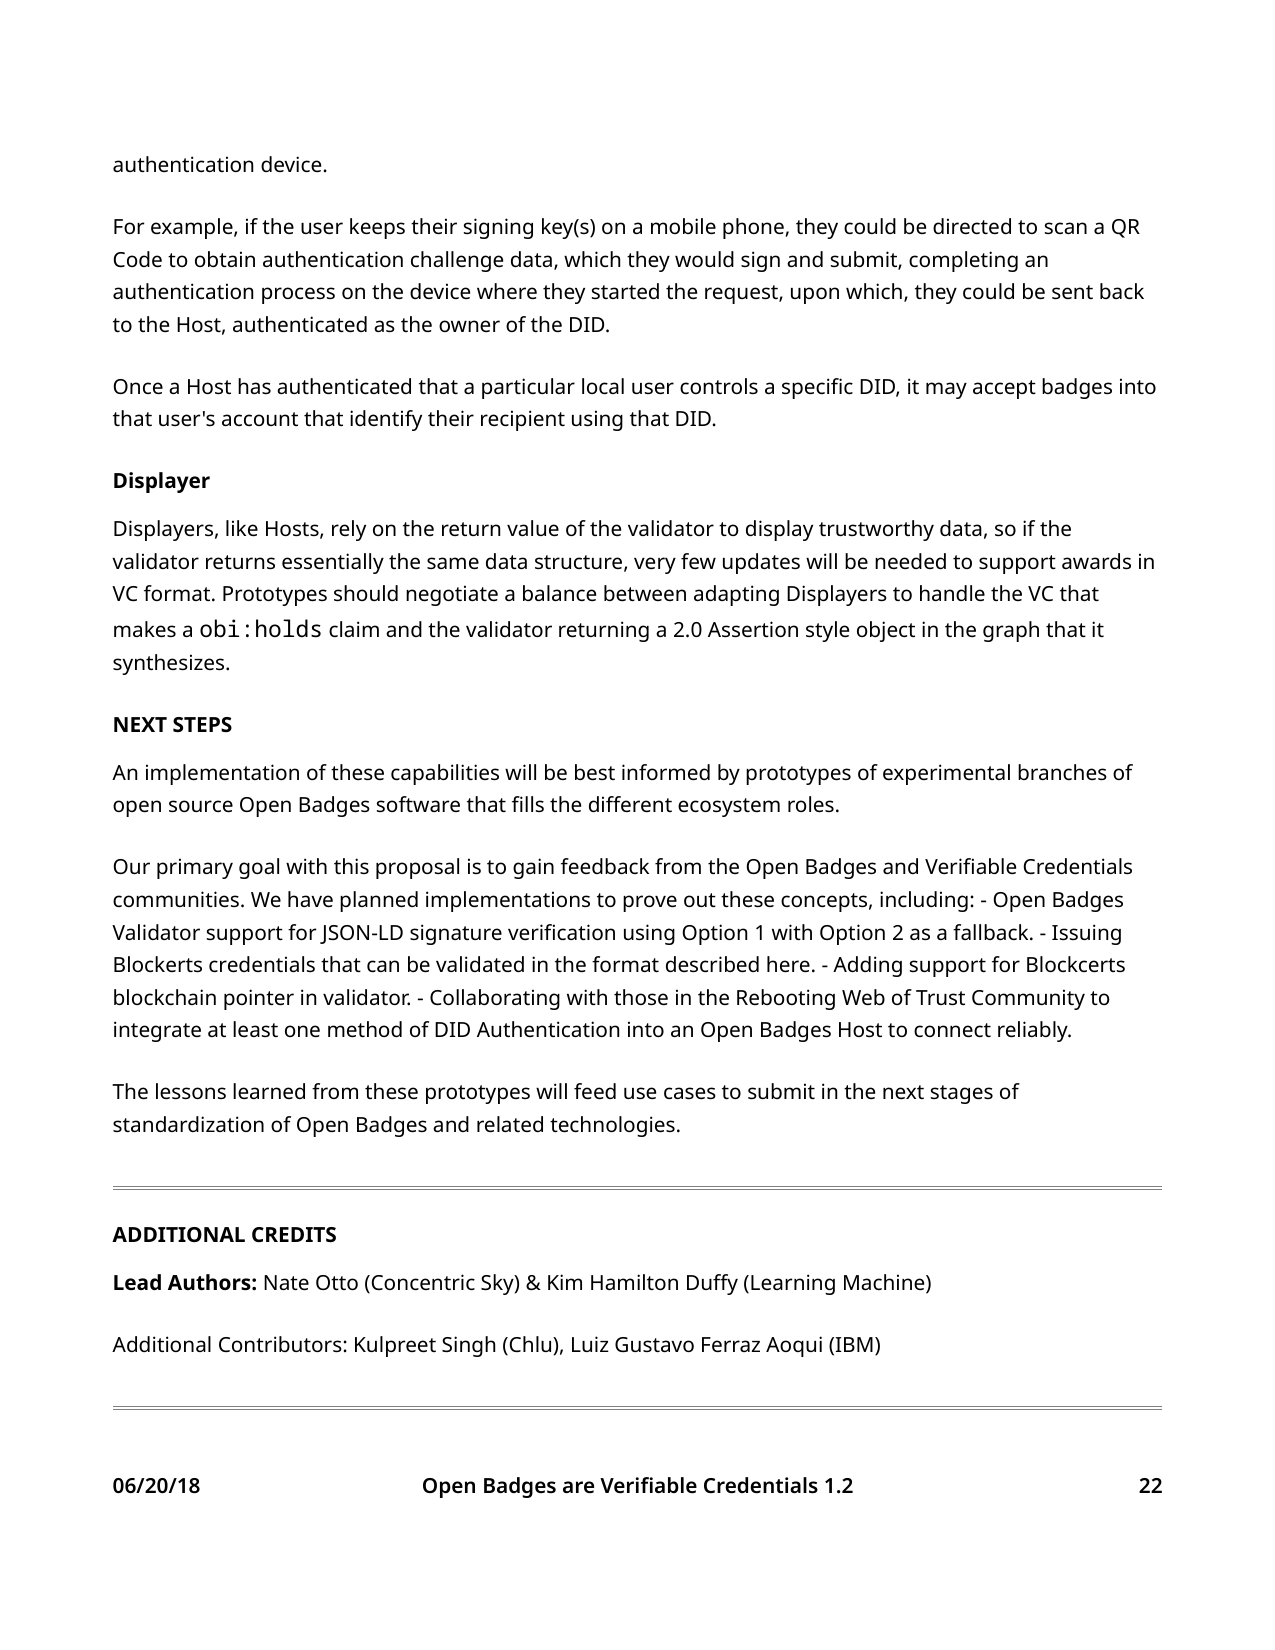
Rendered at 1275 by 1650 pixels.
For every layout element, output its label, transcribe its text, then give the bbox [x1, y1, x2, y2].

text Lead Authors: Nate Otto (Concentric Sky) & Kim Hamilton Duffy (Learning Machine) [112, 1268, 1162, 1296]
text Displayers, like Hosts, rely on the return value of the validator to display trustworthy data, so if the validator returns essentially the same data structure, very few updates will be needed to support awards in VC format. Prototypes should negotiate a balance between adapting Displayers to handle the VC that makes a obi:holds claim and the validator returning a 2.0 Assertion style object in the graph that it synthesizes. [112, 514, 1162, 676]
text The lessons learned from these prototypes will feed use cases to submit in the next stages of standardization of Open Badges and related technologies. [112, 1077, 1162, 1138]
subtitle Additional Credits [112, 1220, 1162, 1249]
text An implementation of these capabilities will be best informed by prototypes of experimental branches of open source Open Badges software that fills the different ecosystem roles. [112, 758, 1162, 819]
text For example, if the user keeps their signing key(s) on a mobile phone, they could be directed to scan a QR Code to obtain authentication challenge data, which they would sign and submit, completing an authentication process on the device where they started the request, upon which, they could be sent back to the Host, authenticated as the owner of the DID. [112, 212, 1162, 338]
text Our primary goal with this proposal is to gain feedback from the Open Badges and Verifiable Credentials communities. We have planned implementations to prove out these concepts, including: - Open Badges Validator support for JSON-LD signature verification using Option 1 with Option 2 as a fallback. - Issuing Blockerts credentials that can be validated in the format described here. - Adding support for Blockcerts blockchain pointer in validator. - Collaborating with those in the Rebooting Web of Trust Community to integrate at least one method of DID Authentication into an Open Badges Host to connect reliably. [112, 852, 1162, 1044]
text Once a Host has authenticated that a particular local user controls a specific DID, it may accept badges into that user's account that identify their recipient using that DID. [112, 372, 1162, 433]
text Additional Contributors: Kulpreet Singh (Chlu), Luiz Gustavo Ferraz Aoqui (IBM) [112, 1330, 1162, 1358]
text authentication device. [112, 150, 1162, 178]
subtitle Next Steps [112, 710, 1162, 738]
subtitle Displayer [112, 467, 1162, 495]
